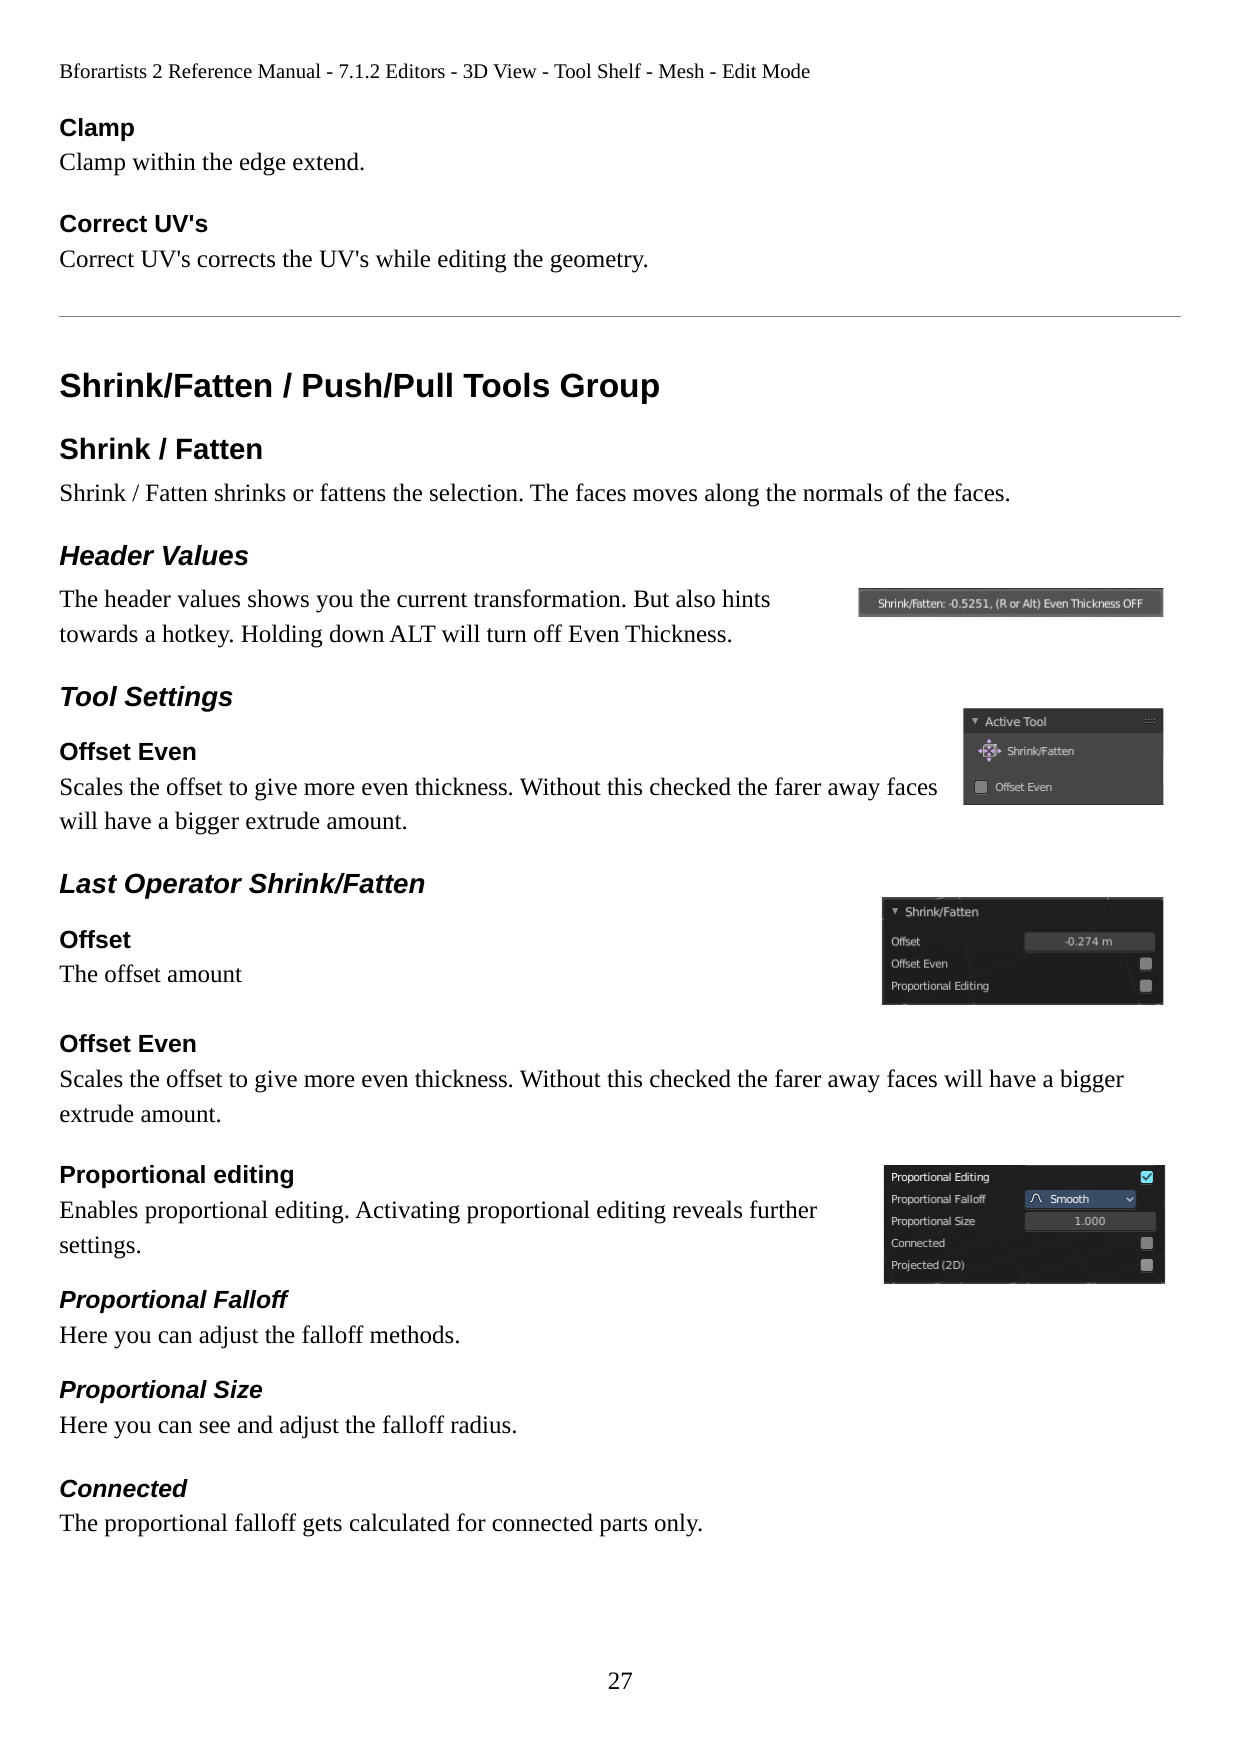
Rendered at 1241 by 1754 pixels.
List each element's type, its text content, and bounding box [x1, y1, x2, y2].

subtitle Connected [59, 1474, 1181, 1502]
subtitle [1164, 737, 1181, 766]
picture [963, 708, 1164, 805]
subtitle Offset Even [59, 1029, 1181, 1058]
text [1164, 959, 1181, 988]
subtitle Tool Settings [59, 680, 1181, 712]
picture [881, 897, 1164, 1005]
text Clamp within the edge extend. [59, 147, 1181, 176]
subtitle Correct UV's [59, 209, 1181, 237]
subtitle Shrink/Fatten / Push/Pull Tools Group [59, 366, 1181, 405]
text The offset amount [59, 959, 881, 988]
text Scales the offset to give more even thickness. Without this checked the farer away faces will have a bigger extrude amount. [59, 772, 1181, 835]
picture [858, 588, 1164, 617]
subtitle Last Operator Shrink/Fatten [59, 868, 1181, 900]
subtitle [1164, 925, 1181, 953]
text The proportional falloff gets calculated for connected parts only. [59, 1508, 1181, 1537]
text Enables proportional editing. Activating proportional editing reveals further settings. [59, 1195, 883, 1258]
text Here you can adjust the falloff methods. [59, 1320, 1181, 1348]
text Shrink / Fatten shrinks or fattens the selection. The faces moves along the normals of the faces. [59, 478, 1181, 507]
subtitle Proportional Size [59, 1375, 1181, 1404]
subtitle Proportional editing [59, 1160, 1181, 1189]
subtitle Offset [59, 925, 881, 953]
subtitle Shrink / Fatten [59, 432, 1181, 466]
text The header values shows you the current transformation. But also hints towards a hotkey. Holding down ALT will turn off Even Thickness. [59, 584, 1181, 647]
subtitle Proportional Falloff [59, 1285, 1181, 1313]
subtitle Clamp [59, 113, 1181, 141]
text Here you can see and adjust the falloff radius. [59, 1410, 1181, 1439]
text Scales the offset to give more even thickness. Without this checked the farer away faces will have a bigger extrude amount. [59, 1064, 1181, 1128]
subtitle Header Values [59, 540, 1181, 572]
subtitle Offset Even [59, 737, 963, 766]
picture [883, 1165, 1166, 1284]
text Correct UV's corrects the UV's while editing the geometry. [59, 244, 1181, 272]
